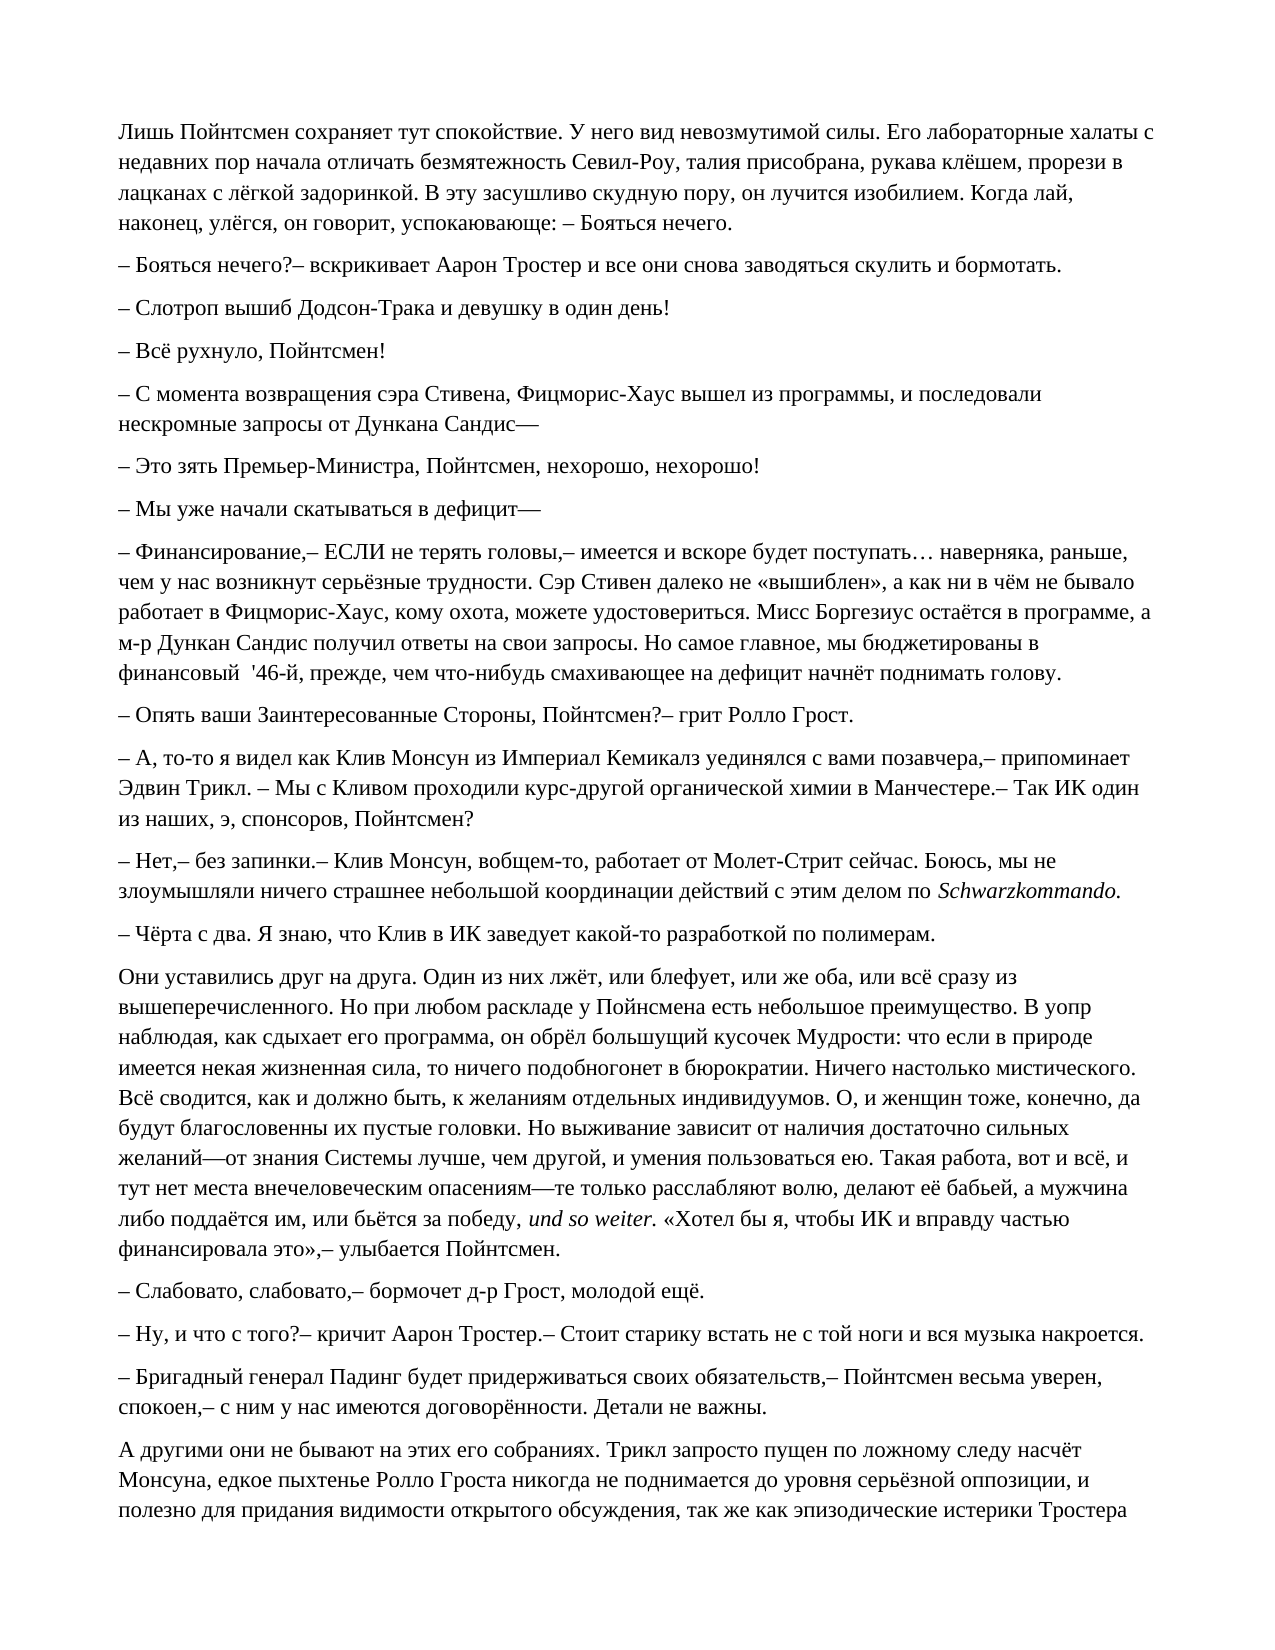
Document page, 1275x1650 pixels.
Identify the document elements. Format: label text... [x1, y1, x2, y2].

text Лишь Пойнтсмен сохраняет тут спокойствие. У него вид невозмутимой силы. Его лабораторные халаты с недавних пор начала отличать безмятежность Севил-Роу, талия присобрана, рукава клёшем, прорези в лацканах с лёгкой задоринкой. В эту засушливо скудную пору, он лучится изобилием. Когда лай, наконец, улёгся, он говорит, успокаювающе: – Бояться нечего. [118, 118, 1157, 235]
text – Это зять Премьер-Министра, Пойнтсмен, нехорошо, нехорошо! [118, 452, 1157, 479]
text Они уставились друг на друга. Один из них лжёт, или блефует, или же оба, или всё сразу из вышеперечисленного. Но при любом раскладе у Пойнсмена есть небольшое преимущество. В уопр наблюдая, как сдыхает его программа, он обрёл большущий кусочек Мудрости: что если в природе имеется некая жизненная сила, то ничего подобногонет в бюрократии. Ничего настолько мистического. Всё сводится, как и должно быть, к желаниям отдельных индивидуумов. О, и женщин тоже, конечно, да будут благословенны их пустые головки. Но выживание зависит от наличия достаточно сильных желаний—от знания Системы лучше, чем другой, и умения пользоваться ею. Такая работа, вот и всё, и тут нет места внечеловеческим опасениям—те только расслабляют волю, делают её бабьей, а мужчина либо поддаётся им, или бьётся за победу, und so weiter. «Хотел бы я, чтобы ИК и вправду частью финансировала это»,– улыбается Пойнтсмен. [118, 963, 1157, 1261]
text – С момента возвращения сэра Стивена, Фицморис-Хаус вышел из программы, и последовали нескромные запросы от Дункана Сандис— [118, 379, 1157, 436]
text – Бояться нечего?– вскрикивает Аарон Тростер и все они снова заводяться скулить и бормотать. [118, 251, 1157, 278]
text – Слабовато, слабовато,– бормочет д-р Грост, молодой ещё. [118, 1277, 1157, 1304]
text – Мы уже начали скатываться в дефицит— [118, 495, 1157, 522]
text – Бригадный генерал Падинг будет придерживаться своих обязательств,– Пойнтсмен весьма уверен, спокоен,– с ним у нас имеются договорённости. Детали не важны. [118, 1363, 1157, 1419]
text – Чёрта с два. Я знаю, что Клив в ИК заведует какой-то разработкой по полимерам. [118, 920, 1157, 947]
text – Всё рухнуло, Пойнтсмен! [118, 337, 1157, 363]
text – Нет,– без запинки.– Клив Монсун, вобщем-то, работает от Молет-Стрит сейчас. Боюсь, мы не злоумышляли ничего страшнее небольшой координации действий с этим делом по Schwarzkommando. [118, 847, 1157, 904]
text – Ну, и что с того?– кричит Аарон Тростер.– Стоит старику встать не с той ноги и вся музыка накроется. [118, 1320, 1157, 1347]
text А другими они не бывают на этих его собраниях. Трикл запросто пущен по ложному следу насчёт Монсуна, едкое пыхтенье Ролло Гроста никогда не поднимается до уровня серьёзной оппозиции, и полезно для придания видимости открытого обсуждения, так же как эпизодические истерики Тростера [118, 1436, 1157, 1523]
text – Слотроп вышиб Додсон-Трака и девушку в один день! [118, 294, 1157, 321]
text – Финансирование,– ЕСЛИ не терять головы,– имеется и вскоре будет поступать… наверняка, раньше, чем у нас возникнут серьёзные трудности. Сэр Стивен далеко не «вышиблен», а как ни в чём не бывало работает в Фицморис-Хаус, кому охота, можете удостовериться. Мисс Боргезиус остаётся в программе, а м-р Дункан Сандис получил ответы на свои запросы. Но самое главное, мы бюджетированы в финансовый '46-й, прежде, чем что-нибудь смахивающее на дефицит начнёт поднимать голову. [118, 538, 1157, 685]
text – А, то-то я видел как Клив Монсун из Империал Кемикалз уединялся с вами позавчера,– припоминает Эдвин Трикл. – Мы с Кливом проходили курс-другой органической химии в Манчестере.– Так ИК один из наших, э, спонсоров, Пойнтсмен? [118, 744, 1157, 831]
text – Опять ваши Заинтересованные Стороны, Пойнтсмен?– грит Ролло Грост. [118, 701, 1157, 728]
